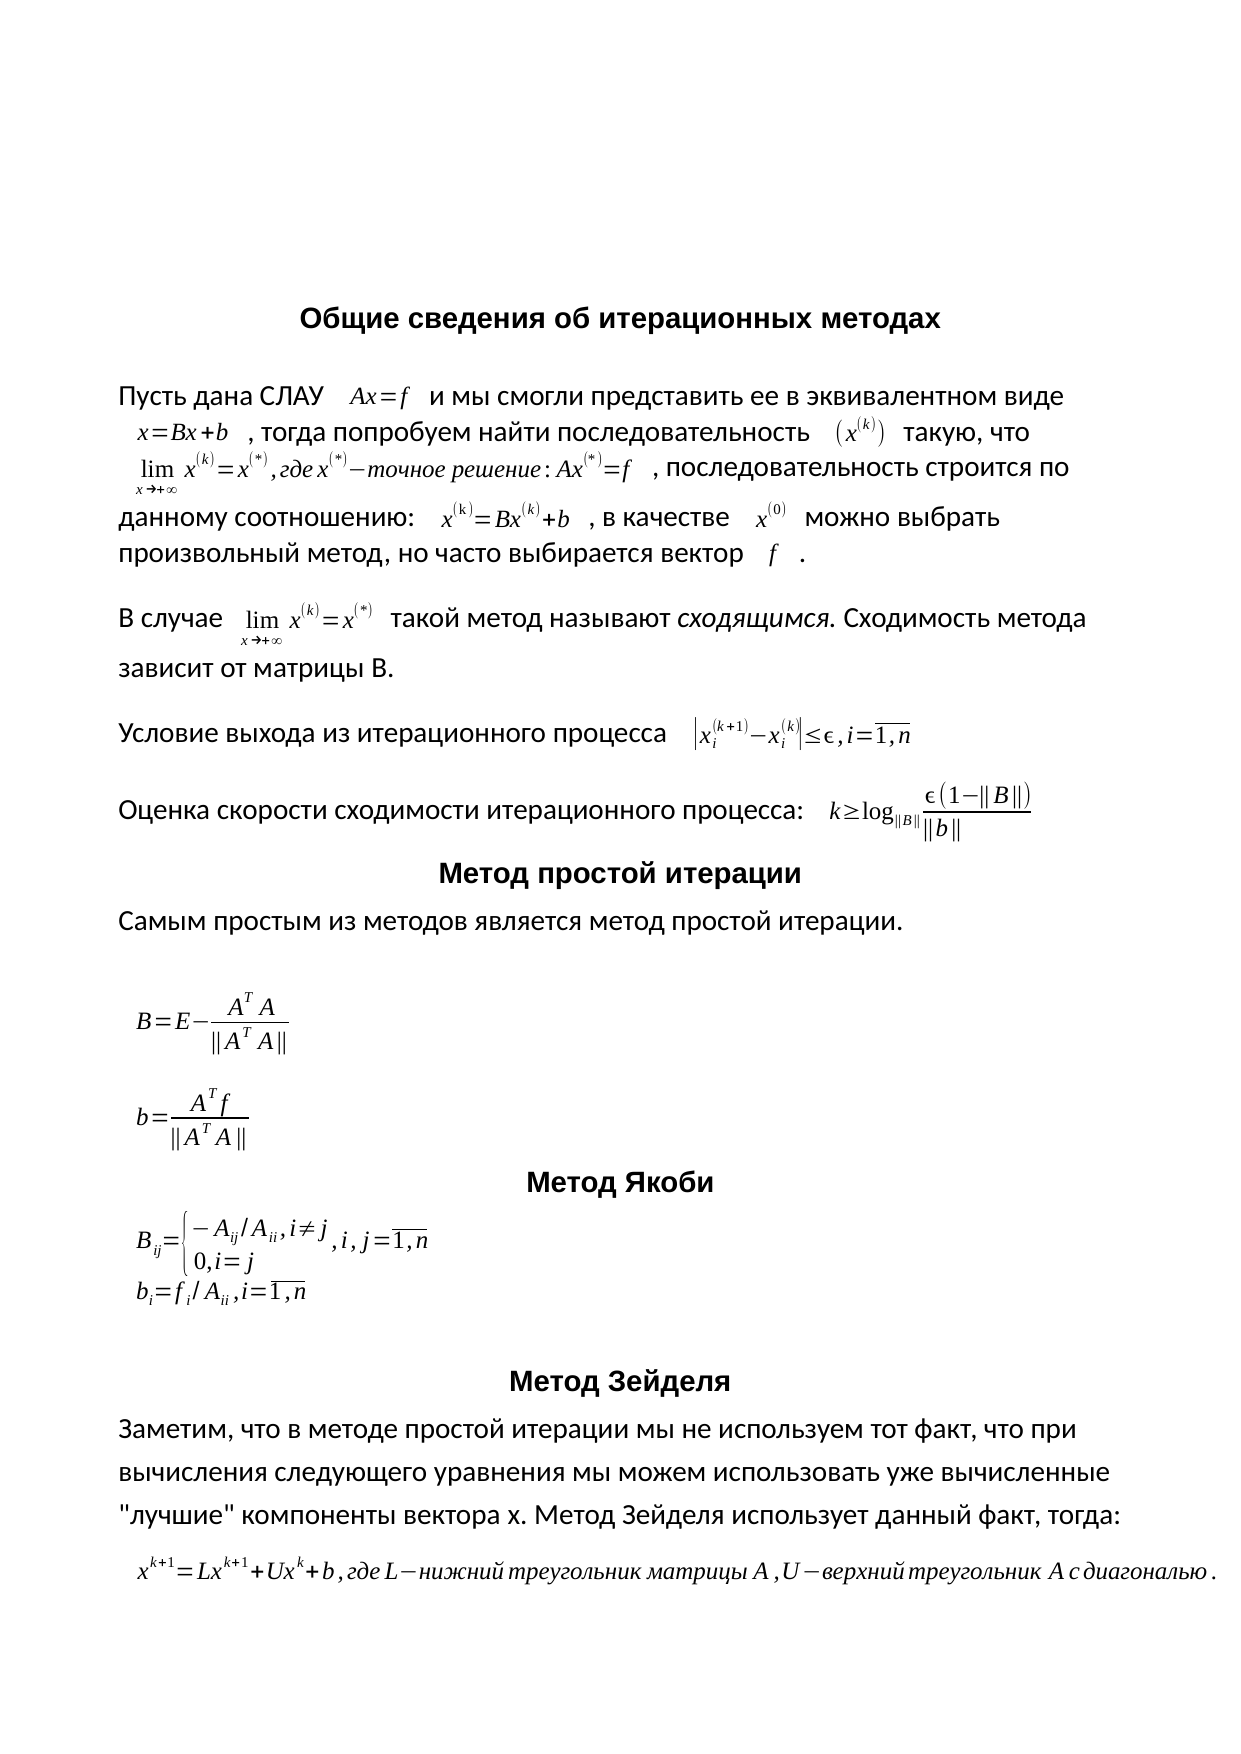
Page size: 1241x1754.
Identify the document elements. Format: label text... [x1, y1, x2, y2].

text Оценка скорости сходимости итерационного процесса: [118, 781, 1122, 841]
text Условие выхода из итерационного процесса [118, 714, 1122, 752]
subtitle Общие сведения об итерационных методах [118, 301, 1122, 335]
text В случаетакой метод называют сходящимся. Сходимость метода зависит от матрицы B. [118, 599, 1122, 685]
subtitle Метод Зейделя [118, 1364, 1122, 1398]
text Пусть дана СЛАУ и мы смогли представить ее в эквивалентном виде , тогда попробуем найти последовательность такую, что , последовательность строится по данному соотношению: , в качестве можно выбрать произвольный метод, но часто выбирается вектор . [118, 377, 1122, 570]
subtitle Метод простой итерации [118, 856, 1122, 890]
text Заметим, что в методе простой итерации мы не используем тот факт, что при вычисления следующего уравнения мы можем использовать уже вычисленные "лучшие" компоненты вектора x. Метод Зейделя использует данный факт, тогда: [118, 1410, 1122, 1531]
subtitle Метод Якоби [118, 1165, 1122, 1199]
text Самым простым из методов является метод простой итерации. [118, 902, 1122, 938]
